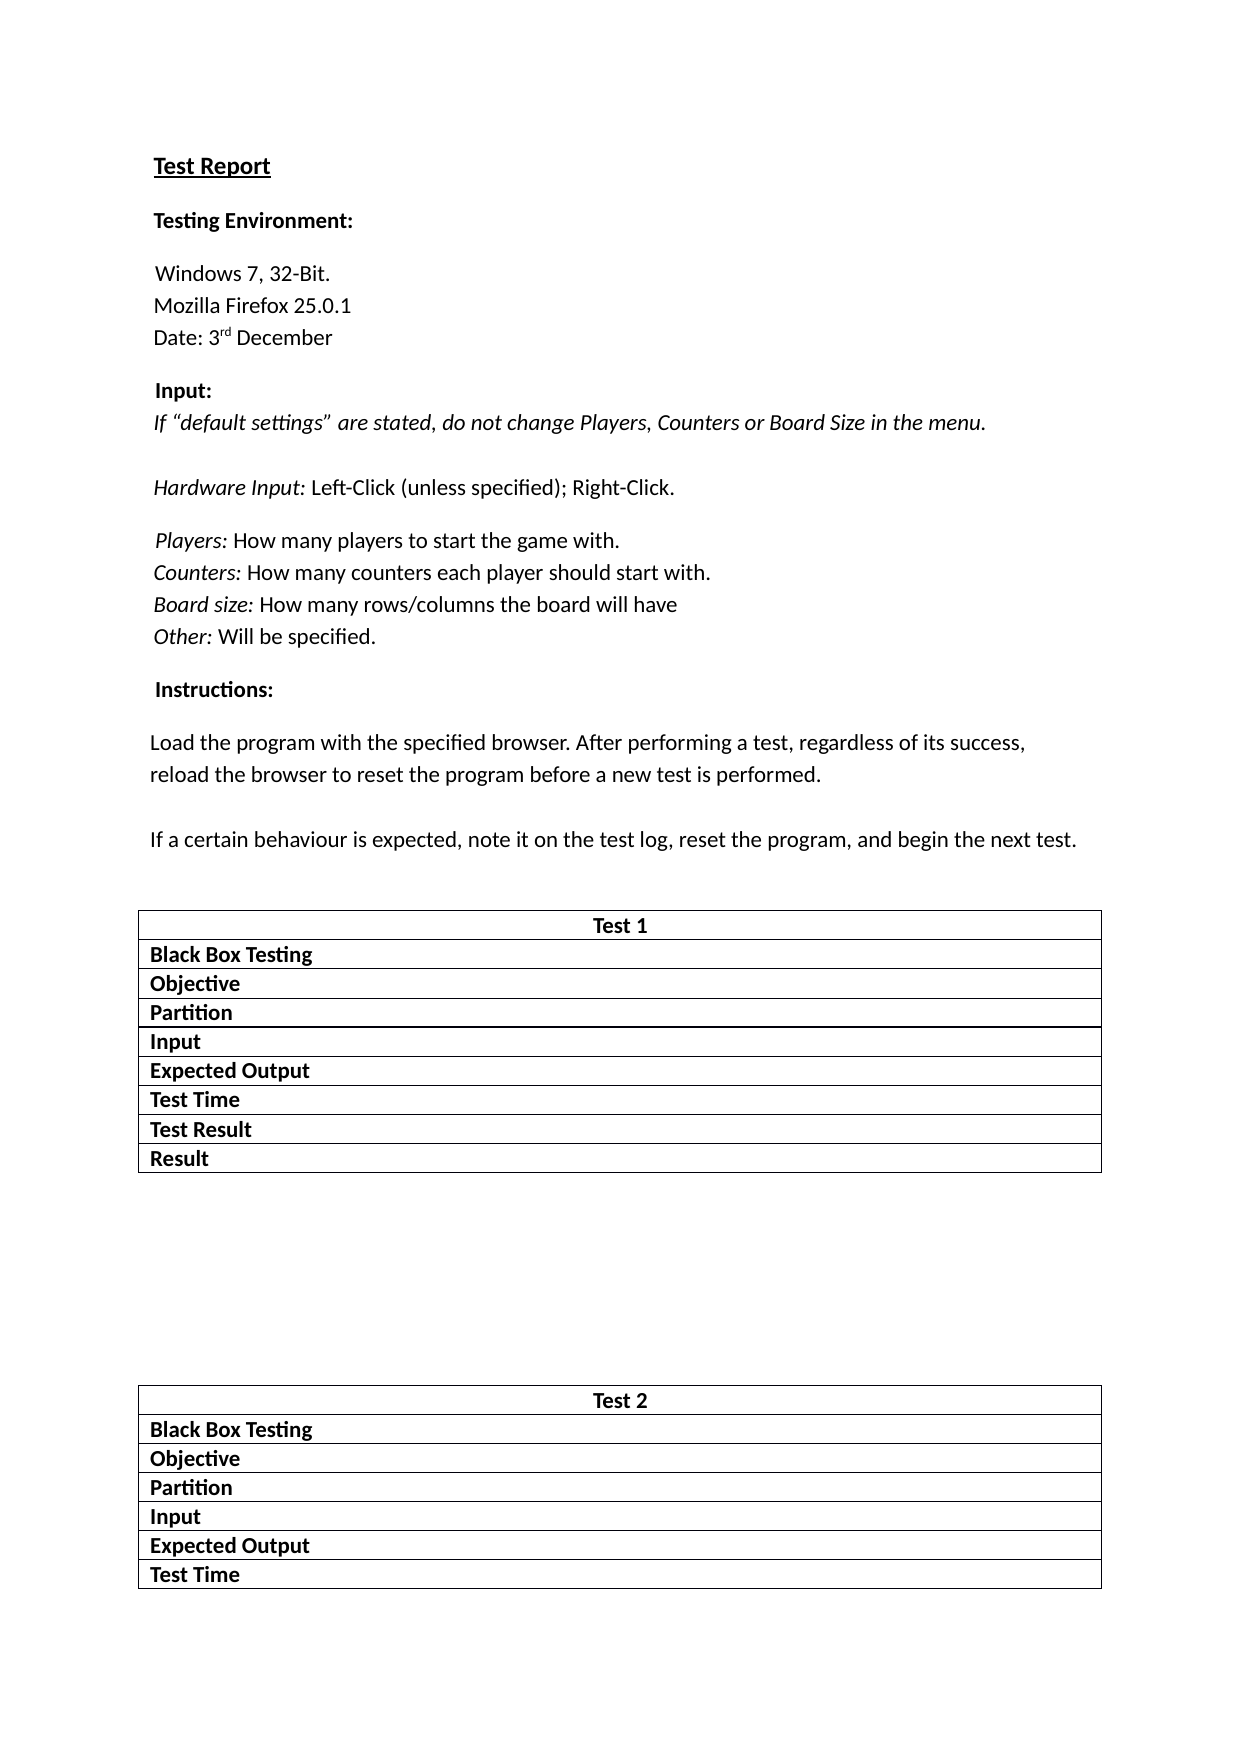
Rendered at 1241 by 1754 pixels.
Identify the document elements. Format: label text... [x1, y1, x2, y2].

text Test Report [153, 150, 1090, 181]
table_cell Input [139, 1502, 1101, 1530]
table_cell Expected Output [139, 1531, 1101, 1559]
text Players: How many players to start the game with. Counters: How many counters each player should start with. Board size: How many rows/columns the board will have Other: Will be specified. [153, 526, 1090, 650]
table_cell Expected Output [139, 1057, 1101, 1084]
text Instructions: [153, 675, 1090, 703]
table_cell Objective [139, 969, 1101, 997]
table_cell Partition [139, 1473, 1101, 1501]
table_cell Input [139, 1028, 1101, 1056]
table_header Test 1 [139, 911, 1101, 939]
table_cell Test Time [139, 1560, 1101, 1588]
table_cell Objective [139, 1444, 1101, 1472]
table_cell Test Result [139, 1115, 1101, 1143]
table_cell Result [139, 1144, 1101, 1172]
text Windows 7, 32-Bit. Mozilla Firefox 25.0.1 Date: 3rd December [153, 259, 1090, 351]
table_header Test 2 [139, 1386, 1101, 1414]
table_cell Partition [139, 999, 1101, 1026]
text Testing Environment: [153, 206, 1090, 234]
table_cell Black Box Testing [139, 1415, 1101, 1443]
table_cell Black Box Testing [139, 940, 1101, 968]
text Load the program with the specified browser. After performing a test, regardless of its success, reload the browser to reset the program before a new test is performed. If a certain behaviour is expected, note it on the test log, reset the program, and begin the next test. [150, 728, 1090, 885]
text Input: If “default settings” are stated, do not change Players, Counters or Board Size in the menu. Hardware Input: Left-Click (unless specified); Right-Click. [153, 376, 1090, 501]
table_cell Test Time [139, 1086, 1101, 1114]
